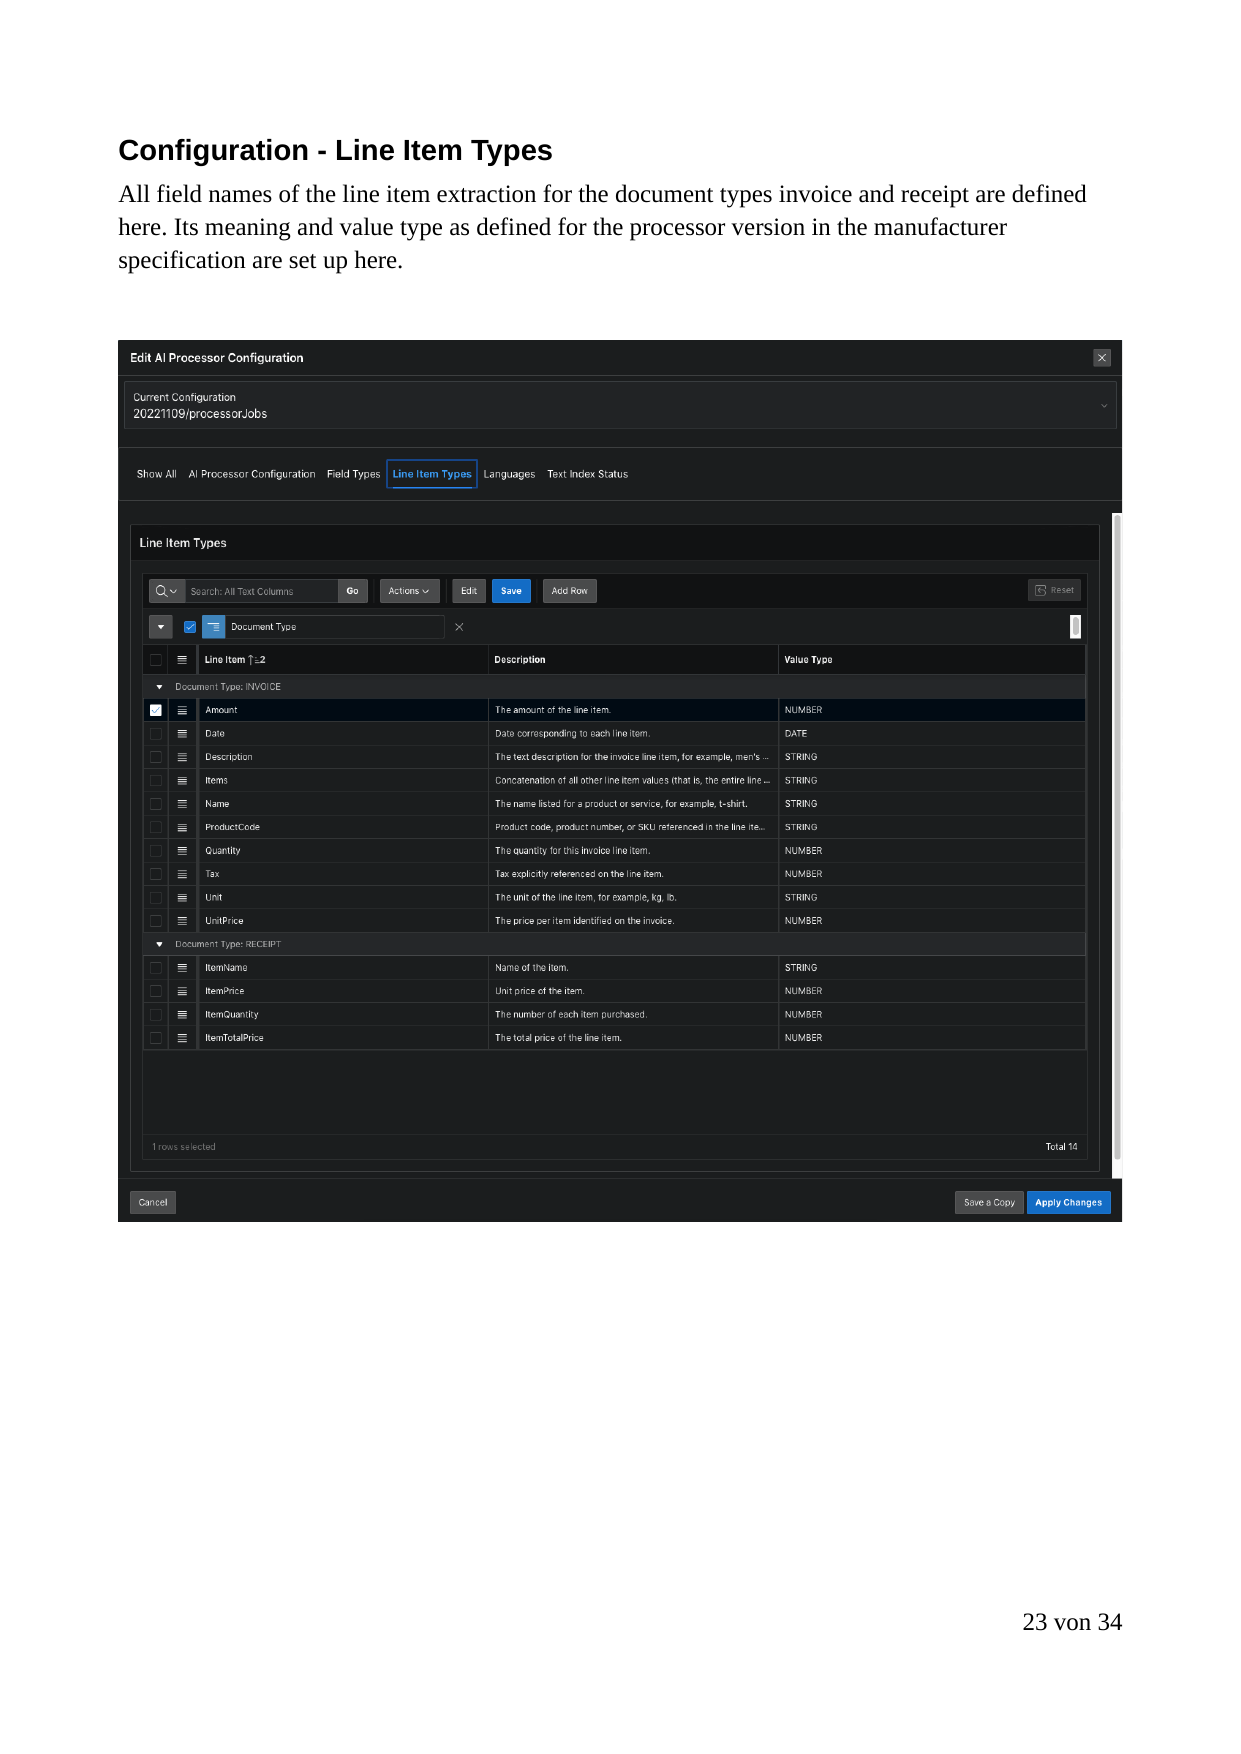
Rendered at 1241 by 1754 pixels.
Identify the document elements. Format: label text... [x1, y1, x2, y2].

subtitle Configuration - Line Item Types [118, 133, 1122, 166]
picture [118, 340, 1123, 1222]
text All field names of the line item extraction for the document types invoice and receipt are defined here. Its meaning and value type as defined for the processor version in the manufacturer specification are set up here. [118, 179, 1122, 273]
